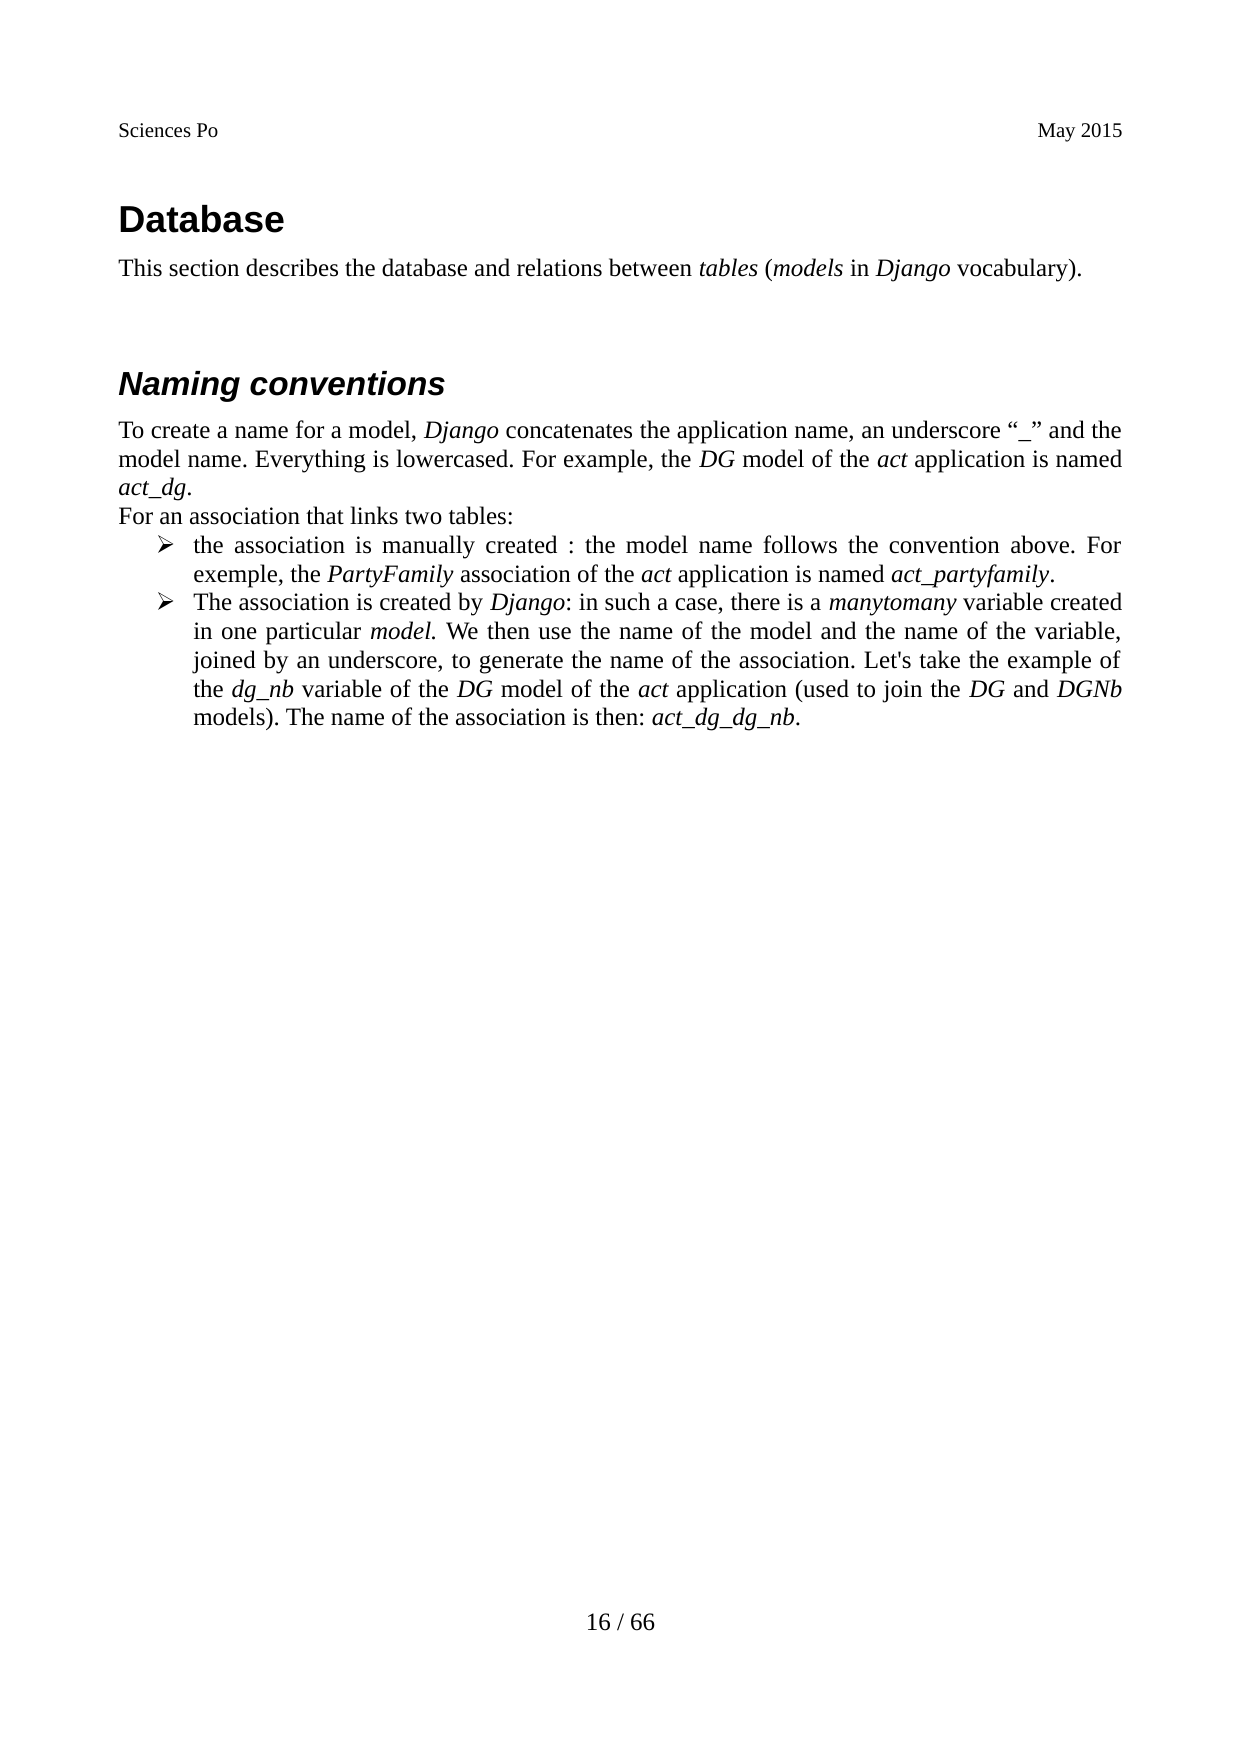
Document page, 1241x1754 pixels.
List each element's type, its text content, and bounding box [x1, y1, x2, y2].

list the association is manually created : the model name follows the convention above. For exemple, the PartyFamily association of the act application is named act_partyfamily. [156, 530, 1122, 587]
subtitle Naming conventions [118, 364, 1122, 402]
list The association is created by Django: in such a case, there is a manytomany variable created in one particular model. We then use the name of the model and the name of the variable, joined by an underscore, to generate the name of the association. Let's take the example of the dg_nb variable of the DG model of the act application (used to join the DG and DGNb models). The name of the association is then: act_dg_dg_nb. [156, 587, 1122, 731]
text For an association that links two tables: [118, 501, 1122, 530]
text This section describes the database and relations between tables (models in Django vocabulary). [118, 253, 1122, 282]
text To create a name for a model, Django concatenates the application name, an underscore “_” and the model name. Everything is lowercased. For example, the DG model of the act application is named act_dg. [118, 415, 1122, 501]
subtitle Database [118, 197, 1122, 240]
